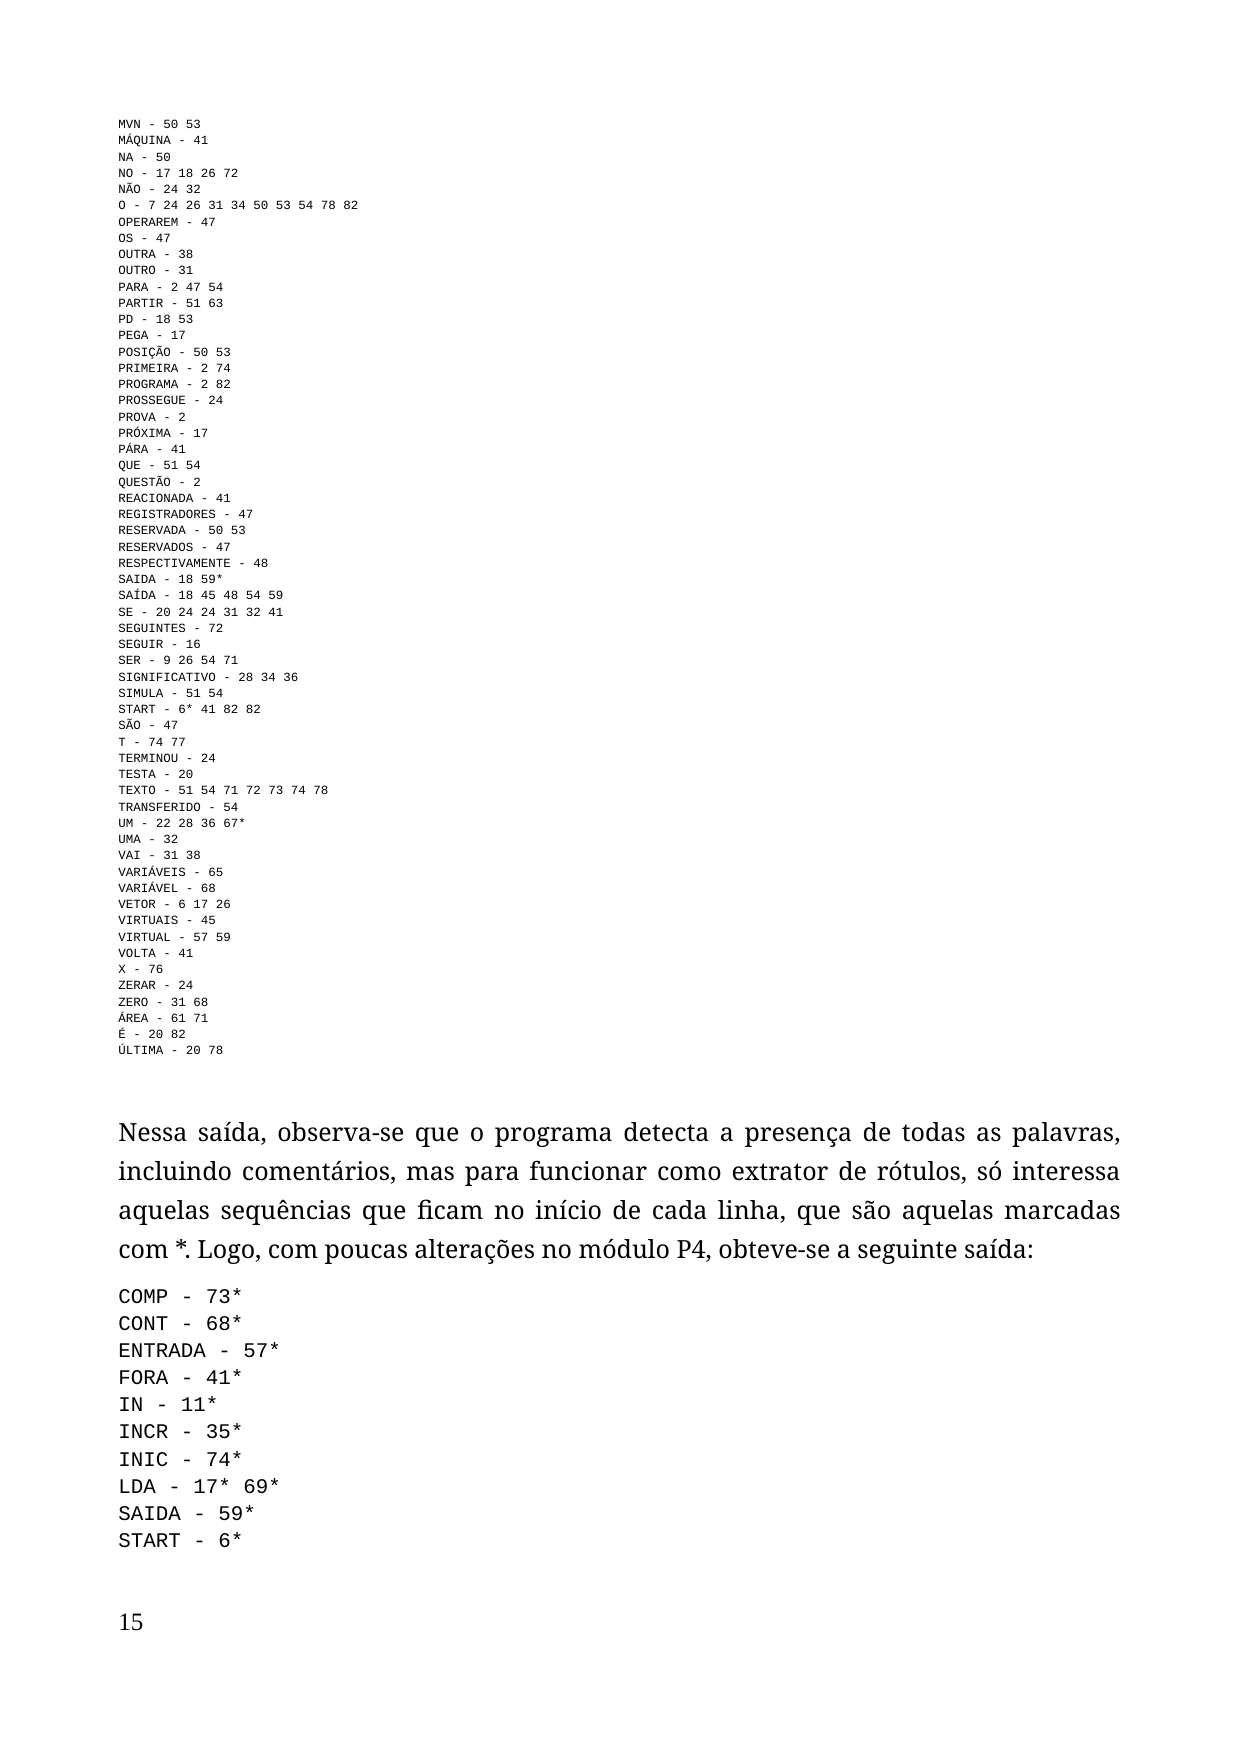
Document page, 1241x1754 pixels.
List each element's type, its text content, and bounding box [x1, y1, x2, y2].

text CONT - 68* [118, 1313, 1122, 1336]
text VARIÁVEL - 68 [118, 882, 1122, 896]
text SAIDA - 18 59* [118, 573, 1122, 587]
text VIRTUAIS - 45 [118, 914, 1122, 928]
text SIMULA - 51 54 [118, 687, 1122, 701]
text REGISTRADORES - 47 [118, 508, 1122, 522]
text REACIONADA - 41 [118, 492, 1122, 506]
text VOLTA - 41 [118, 947, 1122, 961]
text É - 20 82 [118, 1028, 1122, 1042]
text VARIÁVEIS - 65 [118, 866, 1122, 880]
text START - 6* 41 82 82 [118, 703, 1122, 717]
text LDA - 17* 69* [118, 1476, 1122, 1499]
text PROVA - 2 [118, 411, 1122, 425]
text INIC - 74* [118, 1449, 1122, 1472]
text FORA - 41* [118, 1367, 1122, 1391]
text TRANSFERIDO - 54 [118, 801, 1122, 815]
text OPERAREM - 47 [118, 216, 1122, 230]
text T - 74 77 [118, 736, 1122, 750]
text RESPECTIVAMENTE - 48 [118, 557, 1122, 571]
text PARA - 2 47 54 [118, 281, 1122, 295]
text PROSSEGUE - 24 [118, 394, 1122, 408]
text OS - 47 [118, 232, 1122, 246]
text TESTA - 20 [118, 768, 1122, 782]
text OUTRO - 31 [118, 264, 1122, 278]
text PEGA - 17 [118, 329, 1122, 343]
text NA - 50 [118, 151, 1122, 165]
text UM - 22 28 36 67* [118, 817, 1122, 831]
text PRIMEIRA - 2 74 [118, 362, 1122, 376]
text X - 76 [118, 963, 1122, 977]
text PARTIR - 51 63 [118, 297, 1122, 311]
text MÁQUINA - 41 [118, 134, 1122, 148]
text SIGNIFICATIVO - 28 34 36 [118, 671, 1122, 685]
text ENTRADA - 57* [118, 1340, 1122, 1364]
text POSIÇÃO - 50 53 [118, 346, 1122, 360]
text VAI - 31 38 [118, 849, 1122, 863]
text PÁRA - 41 [118, 443, 1122, 457]
text VETOR - 6 17 26 [118, 898, 1122, 912]
text UMA - 32 [118, 833, 1122, 847]
text ZERO - 31 68 [118, 996, 1122, 1010]
text SEGUINTES - 72 [118, 622, 1122, 636]
text OUTRA - 38 [118, 248, 1122, 262]
text O - 7 24 26 31 34 50 53 54 78 82 [118, 199, 1122, 213]
text SE - 20 24 24 31 32 41 [118, 606, 1122, 620]
text SAIDA - 59* [118, 1503, 1122, 1527]
text MVN - 50 53 [118, 118, 1122, 132]
text SEGUIR - 16 [118, 638, 1122, 652]
text VIRTUAL - 57 59 [118, 931, 1122, 945]
text TERMINOU - 24 [118, 752, 1122, 766]
text QUESTÃO - 2 [118, 476, 1122, 490]
text COMP - 73* [118, 1286, 1122, 1309]
text ZERAR - 24 [118, 979, 1122, 993]
text PD - 18 53 [118, 313, 1122, 327]
text TEXTO - 51 54 71 72 73 74 78 [118, 784, 1122, 798]
text NÃO - 24 32 [118, 183, 1122, 197]
text ÁREA - 61 71 [118, 1012, 1122, 1026]
text NO - 17 18 26 72 [118, 167, 1122, 181]
text INCR - 35* [118, 1422, 1122, 1445]
text RESERVADOS - 47 [118, 541, 1122, 555]
text SAÍDA - 18 45 48 54 59 [118, 589, 1122, 603]
text Nessa saída, observa-se que o programa detecta a presença de todas as palavras, incluindo comentários, mas para funcionar como extrator de rótulos, só interessa aquelas sequências que ficam no início de cada linha, que são aquelas marcadas com *. Logo, com poucas alterações no módulo P4, obteve-se a seguinte saída: [118, 1114, 1122, 1266]
text ÚLTIMA - 20 78 [118, 1044, 1122, 1058]
text IN - 11* [118, 1394, 1122, 1418]
text RESERVADA - 50 53 [118, 524, 1122, 538]
text SÃO - 47 [118, 719, 1122, 733]
text PROGRAMA - 2 82 [118, 378, 1122, 392]
text QUE - 51 54 [118, 459, 1122, 473]
text PRÓXIMA - 17 [118, 427, 1122, 441]
text SER - 9 26 54 71 [118, 654, 1122, 668]
text START - 6* [118, 1530, 1122, 1554]
